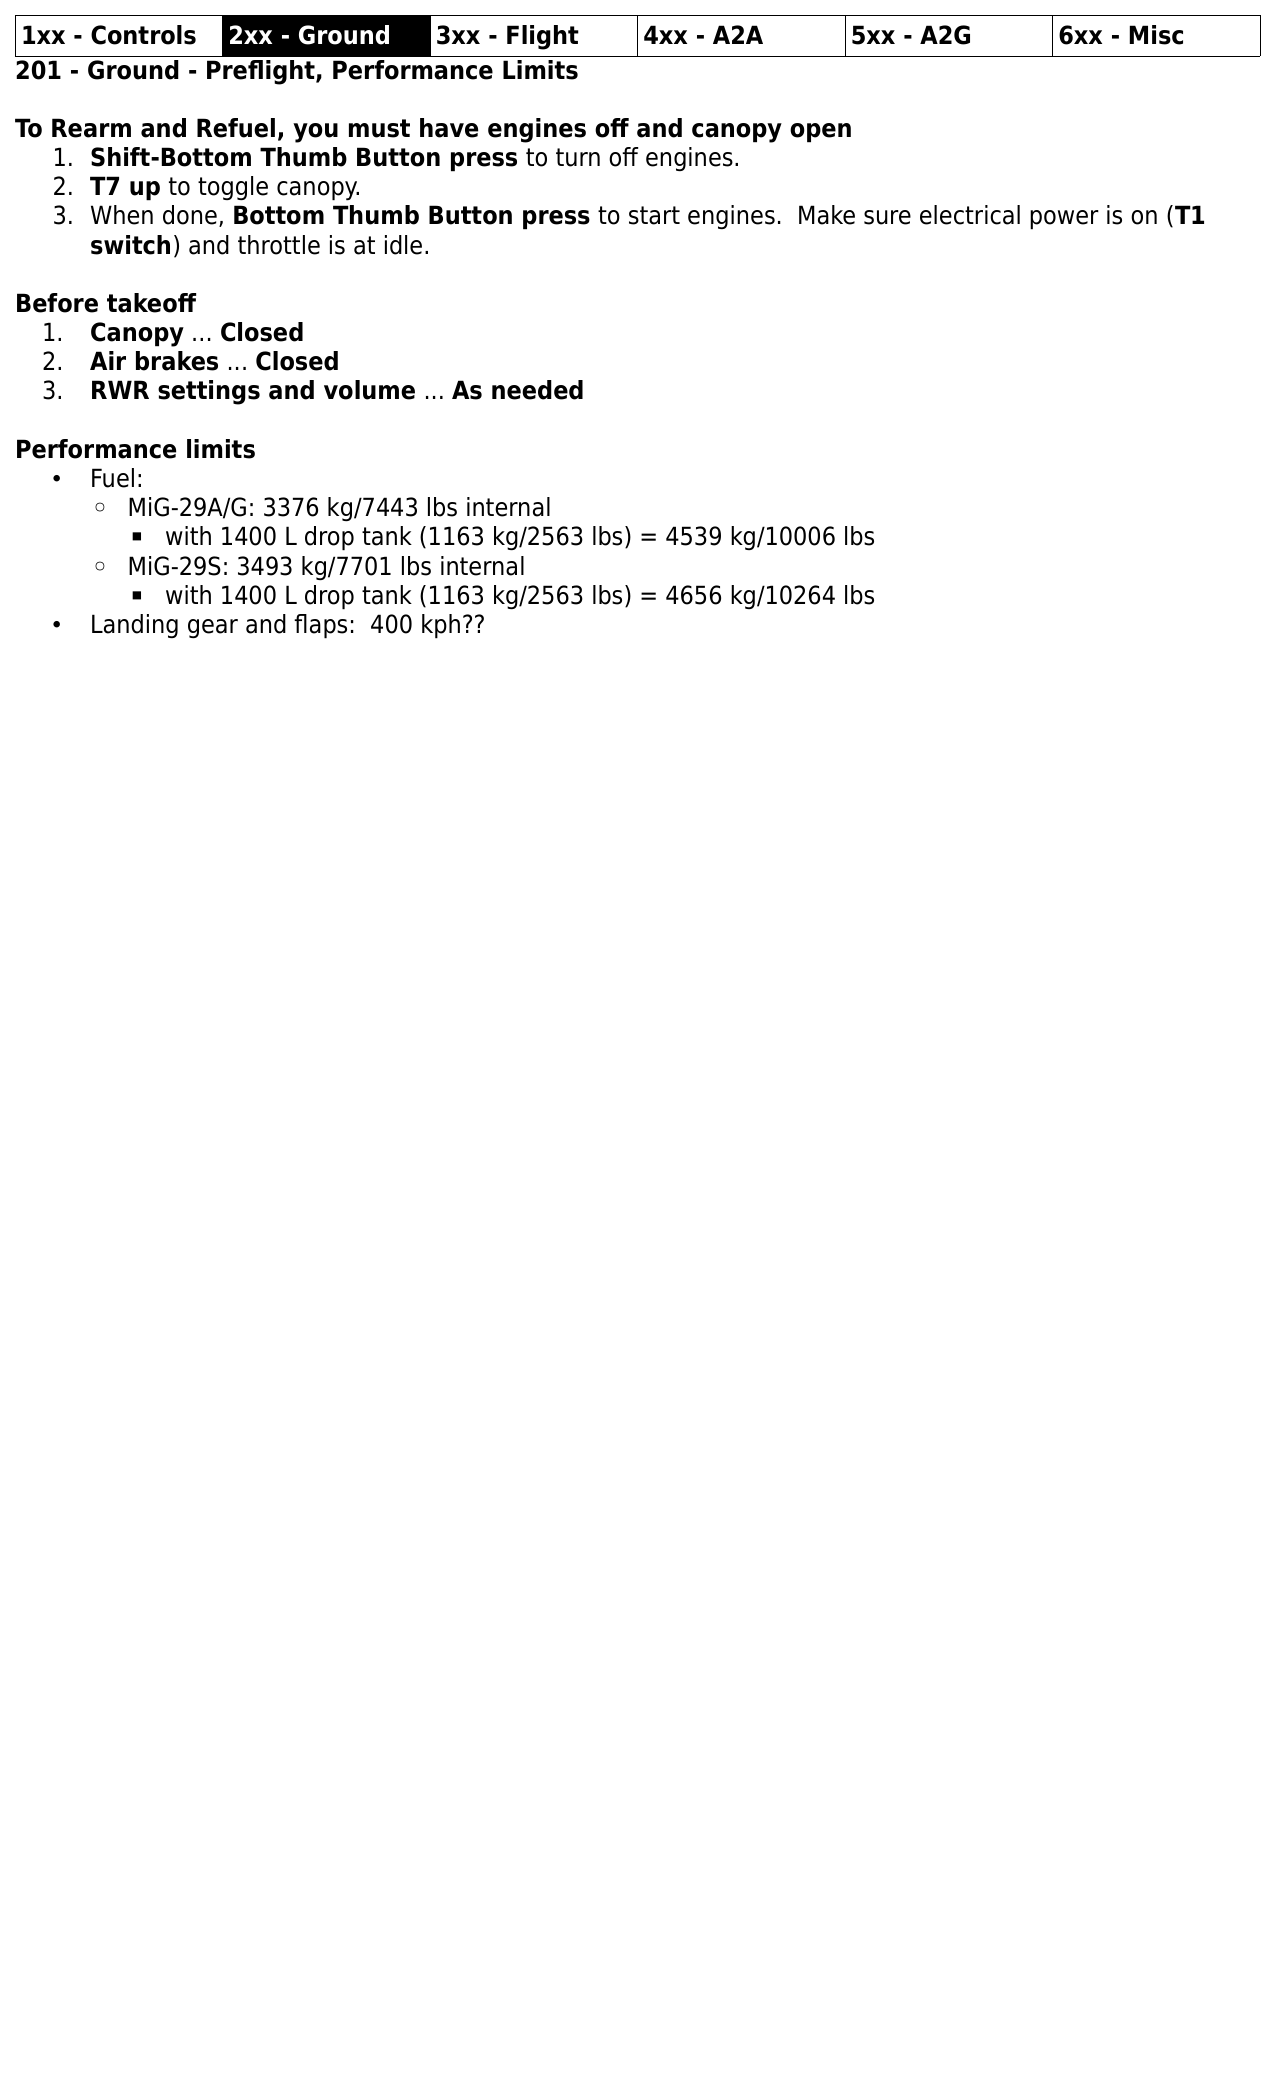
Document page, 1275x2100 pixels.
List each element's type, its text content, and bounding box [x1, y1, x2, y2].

list Shift-Bottom Thumb Button press to turn off engines. [52, 143, 1260, 172]
table_header 5xx - A2G [846, 16, 1052, 56]
text Before takeoff [15, 289, 1260, 318]
text 201 - Ground - Preflight, Performance Limits [15, 57, 1260, 85]
list T7 up to toggle canopy. [52, 172, 1260, 202]
table_header 4xx - A2A [638, 16, 845, 56]
table_header 3xx - Flight [431, 16, 637, 56]
table_header 2xx - Ground [223, 16, 430, 56]
text Performance limits [15, 435, 1260, 464]
list Landing gear and flaps: 400 kph?? [52, 610, 1260, 639]
list with 1400 L drop tank (1163 kg/2563 lbs) = 4656 kg/10264 lbs [127, 581, 1260, 610]
table_header 1xx - Controls [16, 16, 222, 56]
text To Rearm and Refuel, you must have engines off and canopy open [15, 114, 1260, 143]
list RWR settings and volume ... As needed [52, 377, 1260, 406]
table_header 6xx - Misc [1053, 16, 1260, 56]
list MiG-29S: 3493 kg/7701 lbs internal [90, 552, 1260, 581]
list MiG-29A/G: 3376 kg/7443 lbs internal [90, 493, 1260, 522]
list Fuel: [52, 464, 1260, 493]
list Air brakes ... Closed [52, 347, 1260, 377]
list with 1400 L drop tank (1163 kg/2563 lbs) = 4539 kg/10006 lbs [127, 522, 1260, 552]
list Canopy ... Closed [52, 318, 1260, 347]
list When done, Bottom Thumb Button press to start engines. Make sure electrical power is on (T1 switch) and throttle is at idle. [52, 202, 1260, 260]
